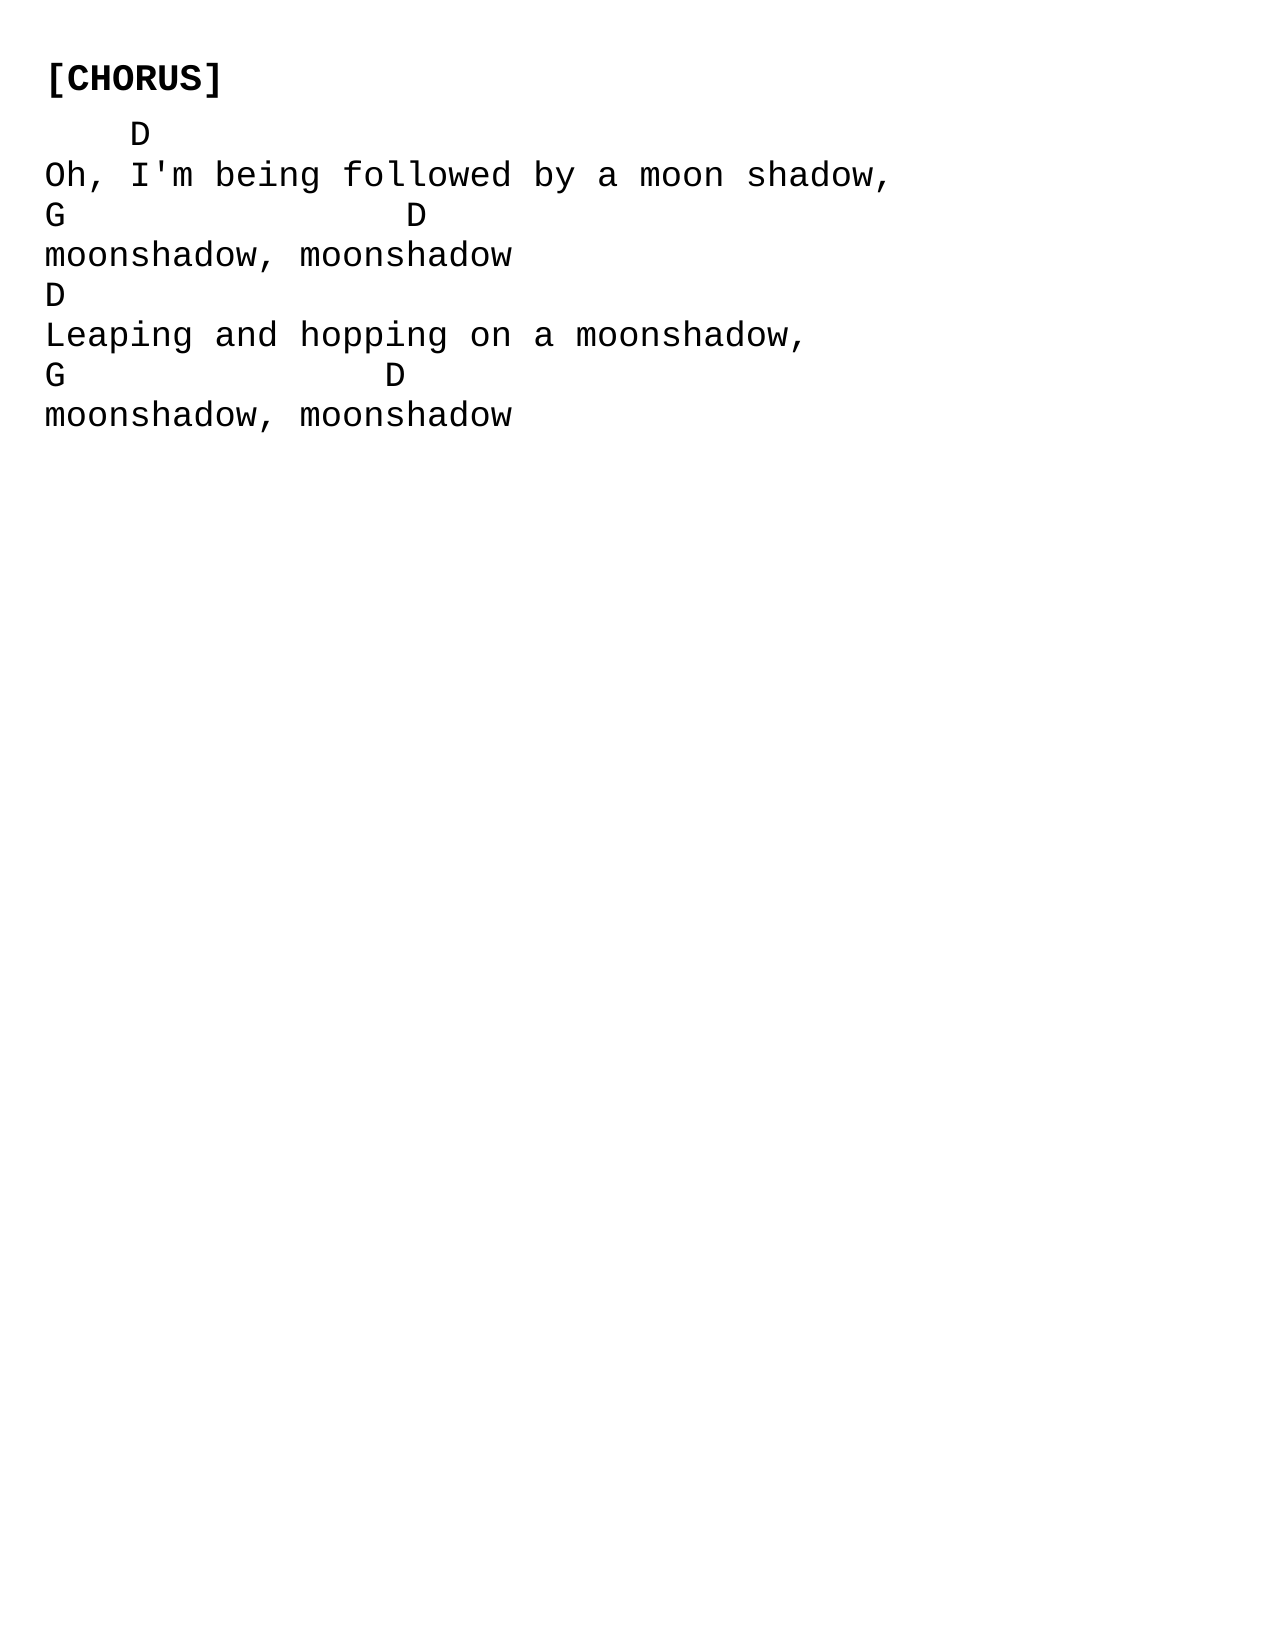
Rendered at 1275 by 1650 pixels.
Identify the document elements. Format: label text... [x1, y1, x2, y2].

text G D [44, 197, 1098, 237]
text G D [44, 357, 1098, 397]
text Oh, I'm being followed by a moon shadow, [44, 156, 1098, 197]
text D [44, 277, 1098, 317]
text moonshadow, moonshadow [44, 237, 1098, 277]
text moonshadow, moonshadow [44, 397, 1098, 437]
text D [44, 116, 1098, 156]
text Leaping and hopping on a moonshadow, [44, 317, 1098, 357]
subtitle [CHORUS] [44, 59, 1098, 102]
